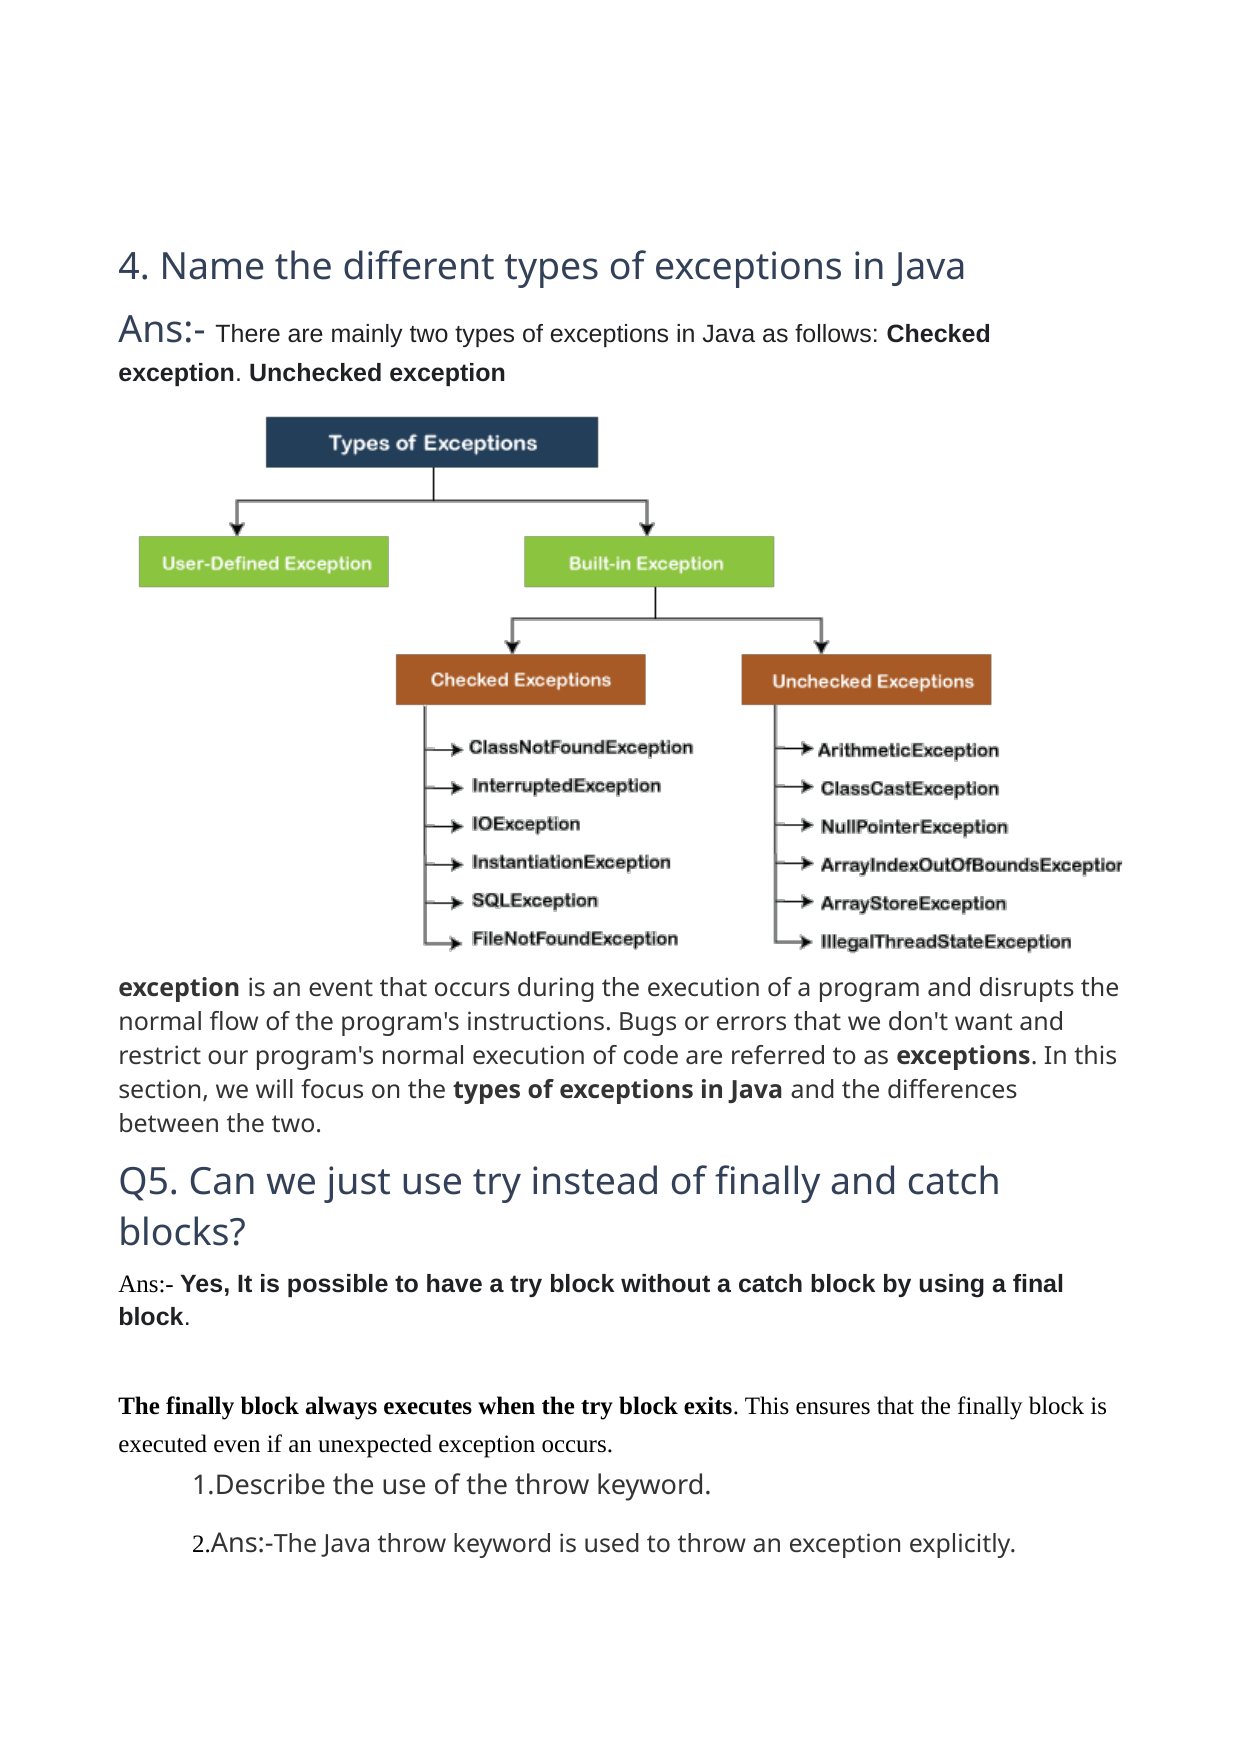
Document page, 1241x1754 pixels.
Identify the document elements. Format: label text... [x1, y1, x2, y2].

list Ans:-The Java throw keyword is used to throw an exception explicitly. [118, 1524, 1122, 1561]
subtitle 4. Name the different types of exceptions in Java [118, 239, 1122, 290]
text exception is an event that occurs during the execution of a program and disrupts the normal flow of the program's instructions. Bugs or errors that we don't want and restrict our program's normal execution of code are referred to as exceptions. In this section, we will focus on the types of exceptions in Java and the differences between the two. [118, 970, 1122, 1139]
text Ans:- There are mainly two types of exceptions in Java as follows: Checked exception. Unchecked exception [118, 302, 1122, 387]
list Describe the use of the throw keyword. [118, 1466, 1122, 1503]
text Ans:- Yes, It is possible to have a try block without a catch block by using a final block. [118, 1269, 1122, 1331]
subtitle Q5. Can we just use try instead of finally and catch blocks? [118, 1154, 1122, 1256]
text The finally block always executes when the try block exits. This ensures that the finally block is executed even if an unexpected exception occurs. [118, 1382, 1137, 1457]
picture [118, 405, 1123, 970]
